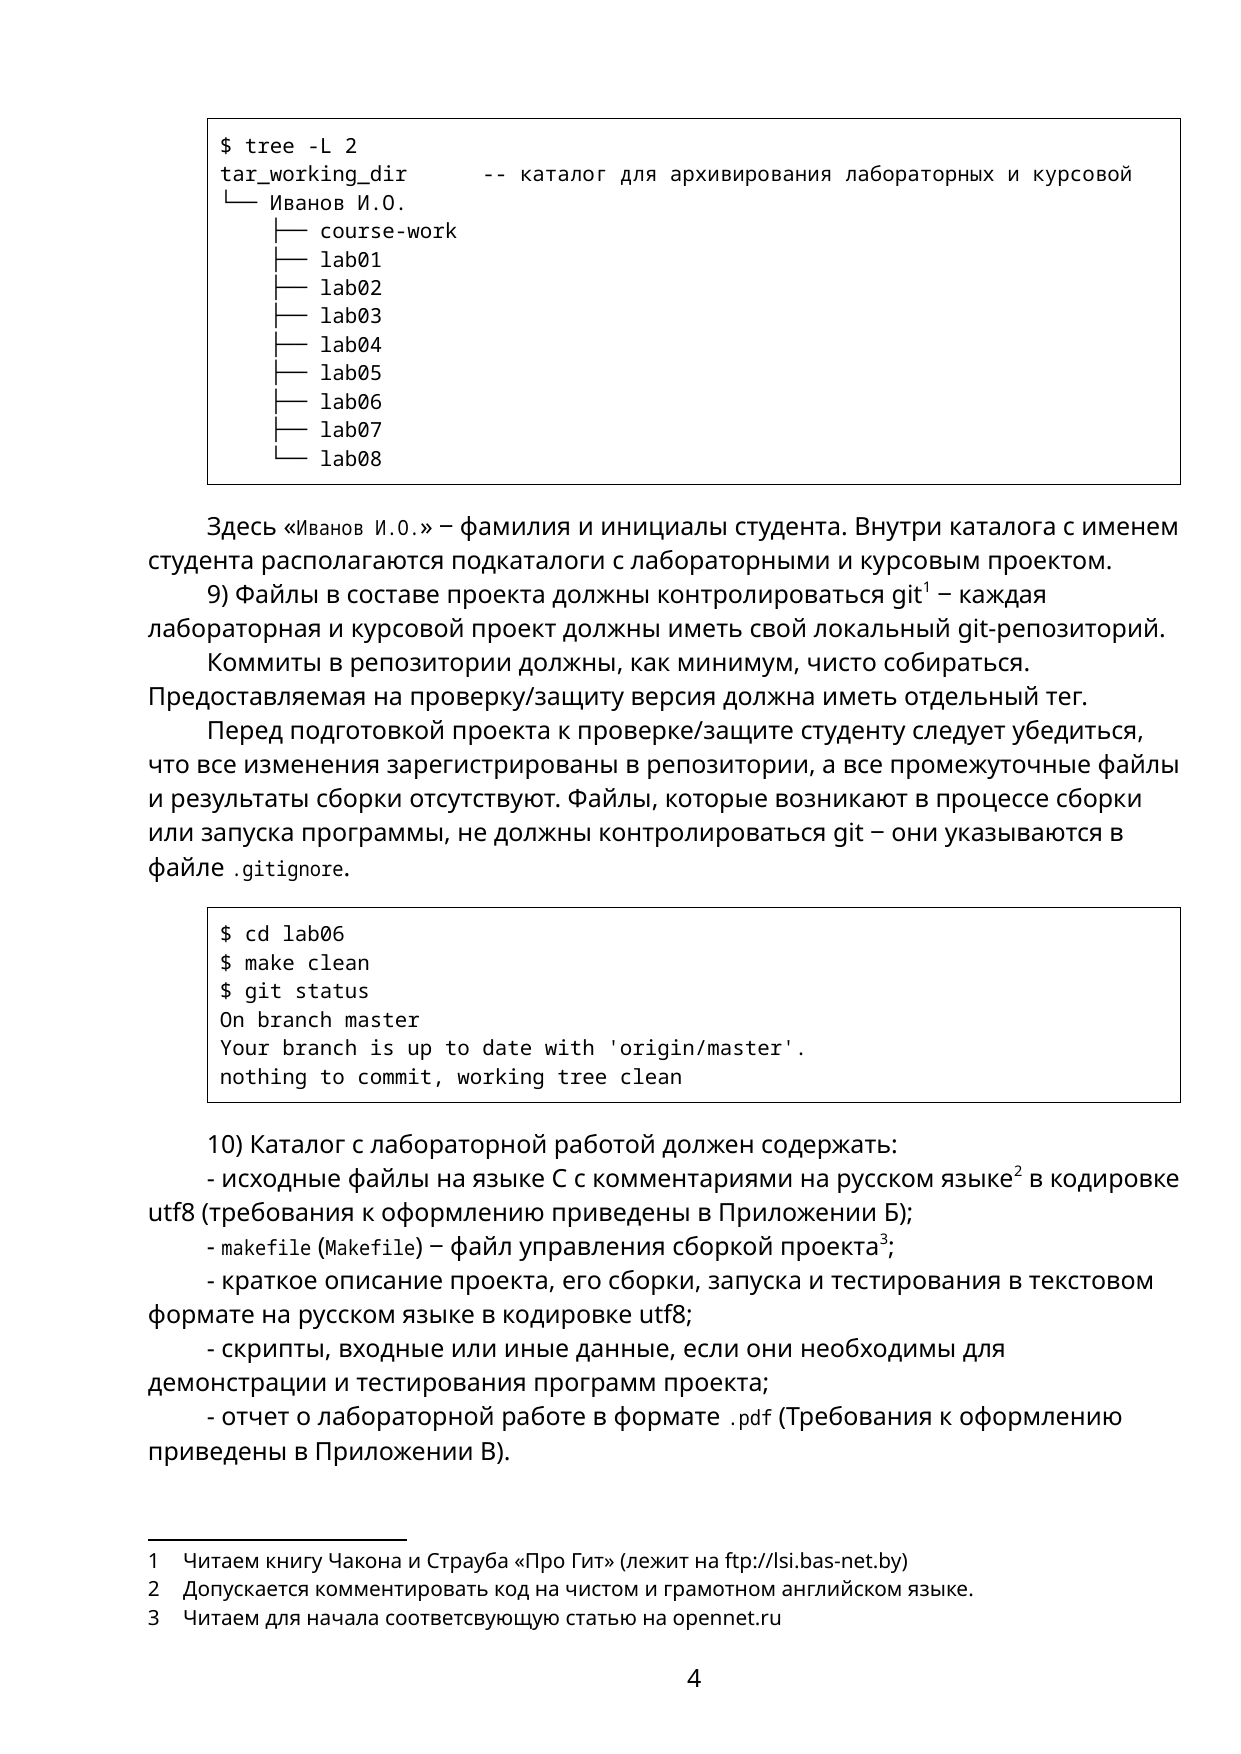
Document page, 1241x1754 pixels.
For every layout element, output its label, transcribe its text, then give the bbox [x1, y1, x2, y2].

text $ cd lab06 [208, 908, 1180, 935]
text - краткое описание проекта, его сборки, запуска и тестирования в текстовом формате на русском языке в кодировке utf8; [148, 1263, 1181, 1331]
text ├── lab04 [208, 317, 1180, 346]
text nothing to commit, working tree clean [208, 1049, 1180, 1102]
text ├── lab03 [208, 289, 1180, 317]
text $ make clean [208, 935, 1180, 964]
text ├── lab06 [208, 374, 1180, 402]
text 9) Файлы в составе проекта должны контролироваться git ‒ каждая лабораторная и курсовой проект должны иметь свой локальный git-репозиторий. [148, 577, 1181, 645]
text tar_working_dir -- каталог для архивирования лабораторных и курсовой [208, 147, 1180, 175]
text - исходные файлы на языке C с комментариями на русском языке в кодировке utf8 (требования к оформлению приведены в Приложении Б); [148, 1161, 1181, 1229]
text Коммиты в репозитории должны, как минимум, чисто собираться. Предоставляемая на проверку/защиту версия должна иметь отдельный тег. [148, 645, 1181, 713]
text - скрипты, входные или иные данные, если они необходимы для демонстрации и тестирования программ проекта; [148, 1331, 1181, 1399]
text - makefile (Makefile) ‒ файл управления сборкой проекта; [148, 1229, 1181, 1263]
text Здесь «Иванов И.О.» ‒ фамилия и инициалы студента. Внутри каталога с именем студента располагаются подкаталоги с лабораторными и курсовым проектом. [148, 508, 1181, 577]
text └── lab08 [208, 431, 1180, 484]
text Перед подготовкой проекта к проверке/защите студенту следует убедиться, что все изменения зарегистрированы в репозитории, а все промежуточные файлы и результаты сборки отсутствуют. Файлы, которые возникают в процессе сборки или запуска программы, не должны контролироваться git ‒ они указываются в файле .gitignore. [148, 713, 1181, 883]
text Читаем книгу Чакона и Страуба «Про Гит» (лежит на ftp://lsi.bas-net.by) [148, 1546, 1181, 1574]
text ├── lab05 [208, 346, 1180, 374]
text ├── course-work [208, 203, 1180, 232]
text On branch master [208, 992, 1180, 1021]
text $ tree -L 2 [208, 119, 1180, 147]
text └── Иванов И.О. [208, 175, 1180, 203]
text Your branch is up to date with 'origin/master'. [208, 1021, 1180, 1049]
text Читаем для начала соответсвующую статью на opennet.ru [148, 1603, 1181, 1631]
text ├── lab02 [208, 260, 1180, 289]
text $ git status [208, 964, 1180, 992]
text 10) Каталог с лабораторной работой должен содержать: [148, 1127, 1181, 1161]
text - отчет о лабораторной работе в формате .pdf (Требования к оформлению приведены в Приложении В). [148, 1399, 1181, 1467]
text Допускается комментировать код на чистом и грамотном английском языке. [148, 1574, 1181, 1603]
text ├── lab01 [208, 232, 1180, 260]
text ├── lab07 [208, 402, 1180, 431]
